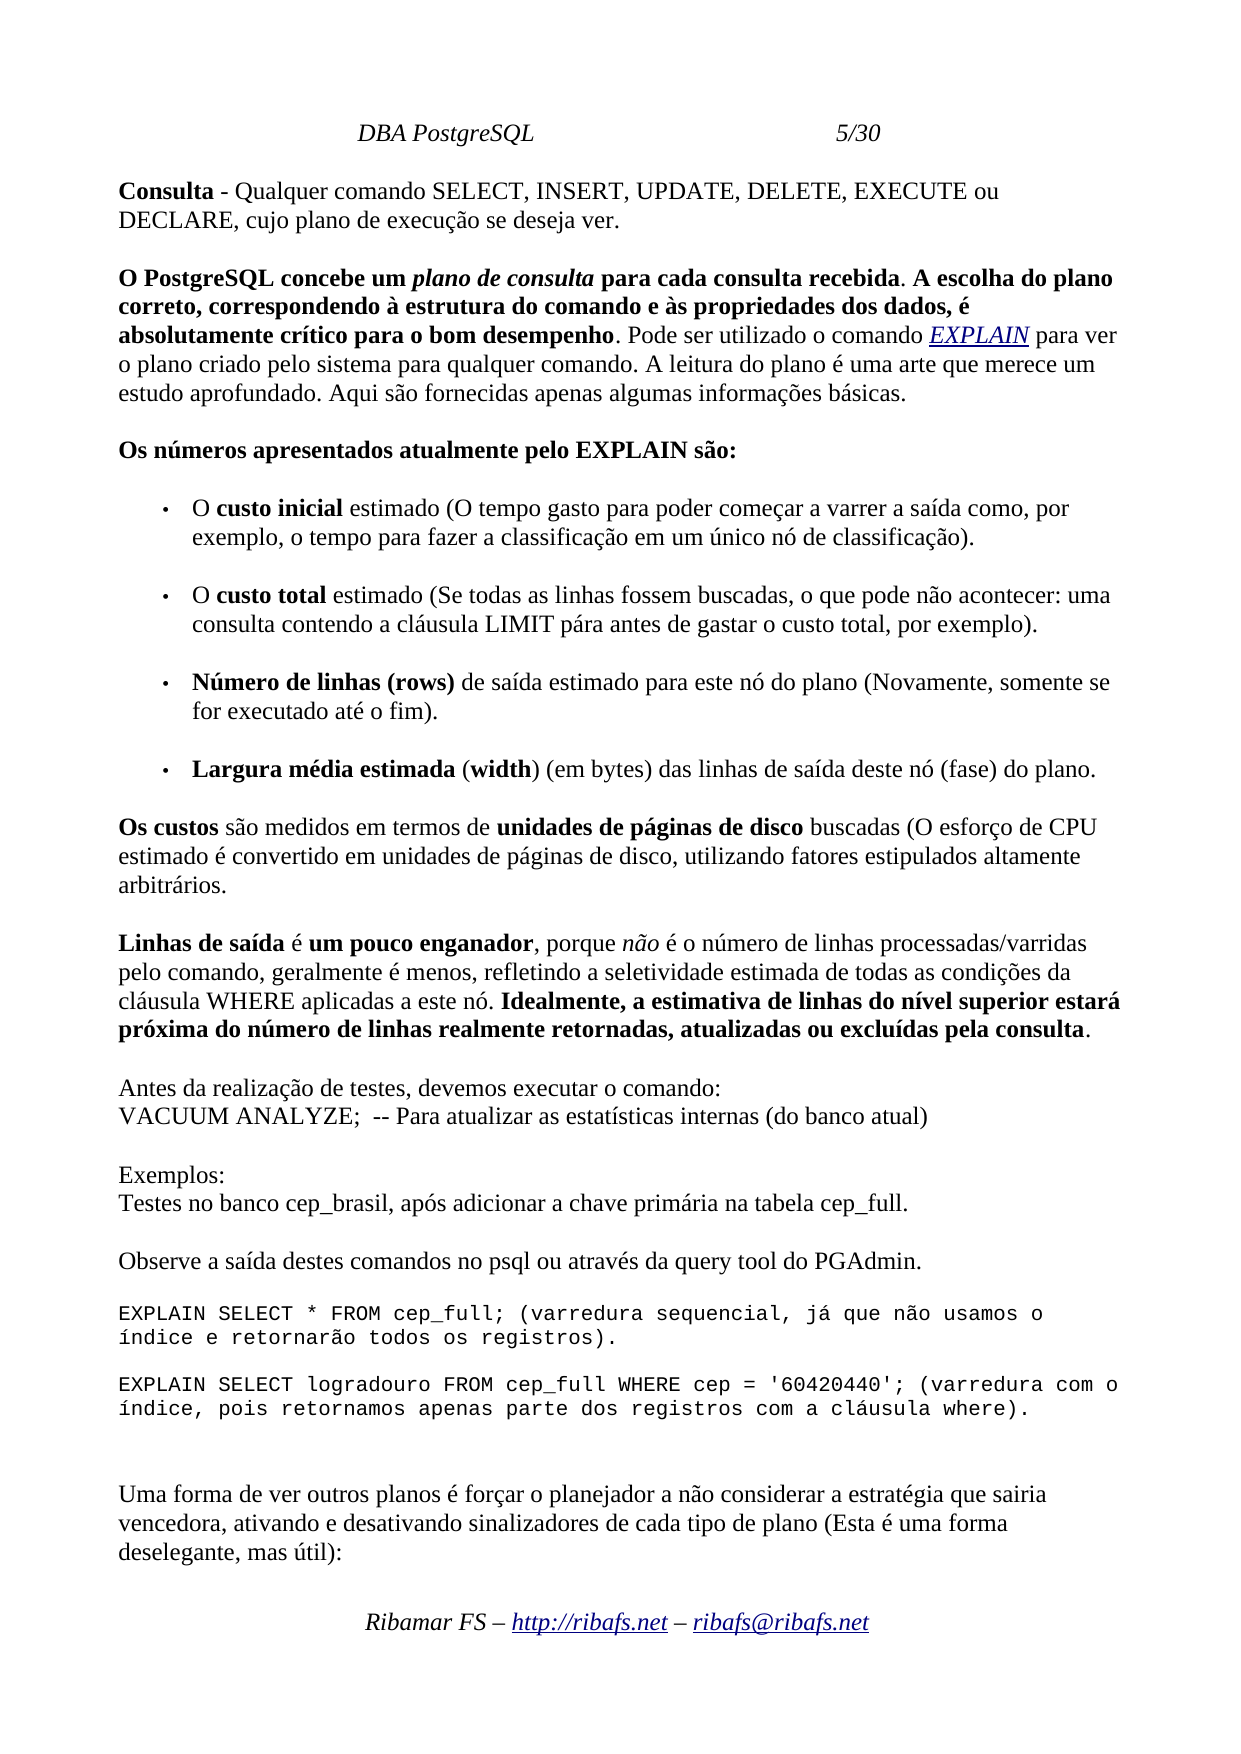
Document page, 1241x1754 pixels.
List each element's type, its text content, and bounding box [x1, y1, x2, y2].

list Número de linhas (rows) de saída estimado para este nó do plano (Novamente, somente se for executado até o fim). [162, 667, 1122, 725]
text Linhas de saída é um pouco enganador, porque não é o número de linhas processadas/varridas pelo comando, geralmente é menos, refletindo a seletividade estimada de todas as condições da cláusula WHERE aplicadas a este nó. Idealmente, a estimativa de linhas do nível superior estará próxima do número de linhas realmente retornadas, atualizadas ou excluídas pela consulta. [118, 928, 1122, 1043]
text Exemplos: [118, 1160, 1122, 1188]
list O custo inicial estimado (O tempo gasto para poder começar a varrer a saída como, por exemplo, o tempo para fazer a classificação em um único nó de classificação). [162, 493, 1122, 551]
text EXPLAIN SELECT logradouro FROM cep_full WHERE cep = '60420440'; (varredura com o índice, pois retornamos apenas parte dos registros com a cláusula where). [118, 1374, 1122, 1422]
text Antes da realização de testes, devemos executar o comando: VACUUM ANALYZE; -- Para atualizar as estatísticas internas (do banco atual) [118, 1073, 1122, 1130]
text Testes no banco cep_brasil, após adicionar a chave primária na tabela cep_full. [118, 1188, 1122, 1217]
text Observe a saída destes comandos no psql ou através da query tool do PGAdmin. [118, 1246, 1122, 1275]
text Os números apresentados atualmente pelo EXPLAIN são: [118, 406, 1122, 464]
text O PostgreSQL concebe um plano de consulta para cada consulta recebida. A escolha do plano correto, correspondendo à estrutura do comando e às propriedades dos dados, é absolutamente crítico para o bom desempenho. Pode ser utilizado o comando EXPLAIN para ver o plano criado pelo sistema para qualquer comando. A leitura do plano é uma arte que merece um estudo aprofundado. Aqui são fornecidas apenas algumas informações básicas. [118, 263, 1122, 406]
list O custo total estimado (Se todas as linhas fossem buscadas, o que pode não acontecer: uma consulta contendo a cláusula LIMIT pára antes de gastar o custo total, por exemplo). [162, 580, 1122, 638]
text Os custos são medidos em termos de unidades de páginas de disco buscadas (O esforço de CPU estimado é convertido em unidades de páginas de disco, utilizando fatores estipulados altamente arbitrários. [118, 812, 1122, 899]
text Uma forma de ver outros planos é forçar o planejador a não considerar a estratégia que sairia vencedora, ativando e desativando sinalizadores de cada tipo de plano (Esta é uma forma deselegante, mas útil): [118, 1479, 1122, 1565]
list Largura média estimada (width) (em bytes) das linhas de saída deste nó (fase) do plano. [162, 754, 1122, 783]
text Consulta - Qualquer comando SELECT, INSERT, UPDATE, DELETE, EXECUTE ou DECLARE, cujo plano de execução se deseja ver. [118, 176, 1122, 234]
text EXPLAIN SELECT * FROM cep_full; (varredura sequencial, já que não usamos o índice e retornarão todos os registros). [118, 1303, 1122, 1351]
